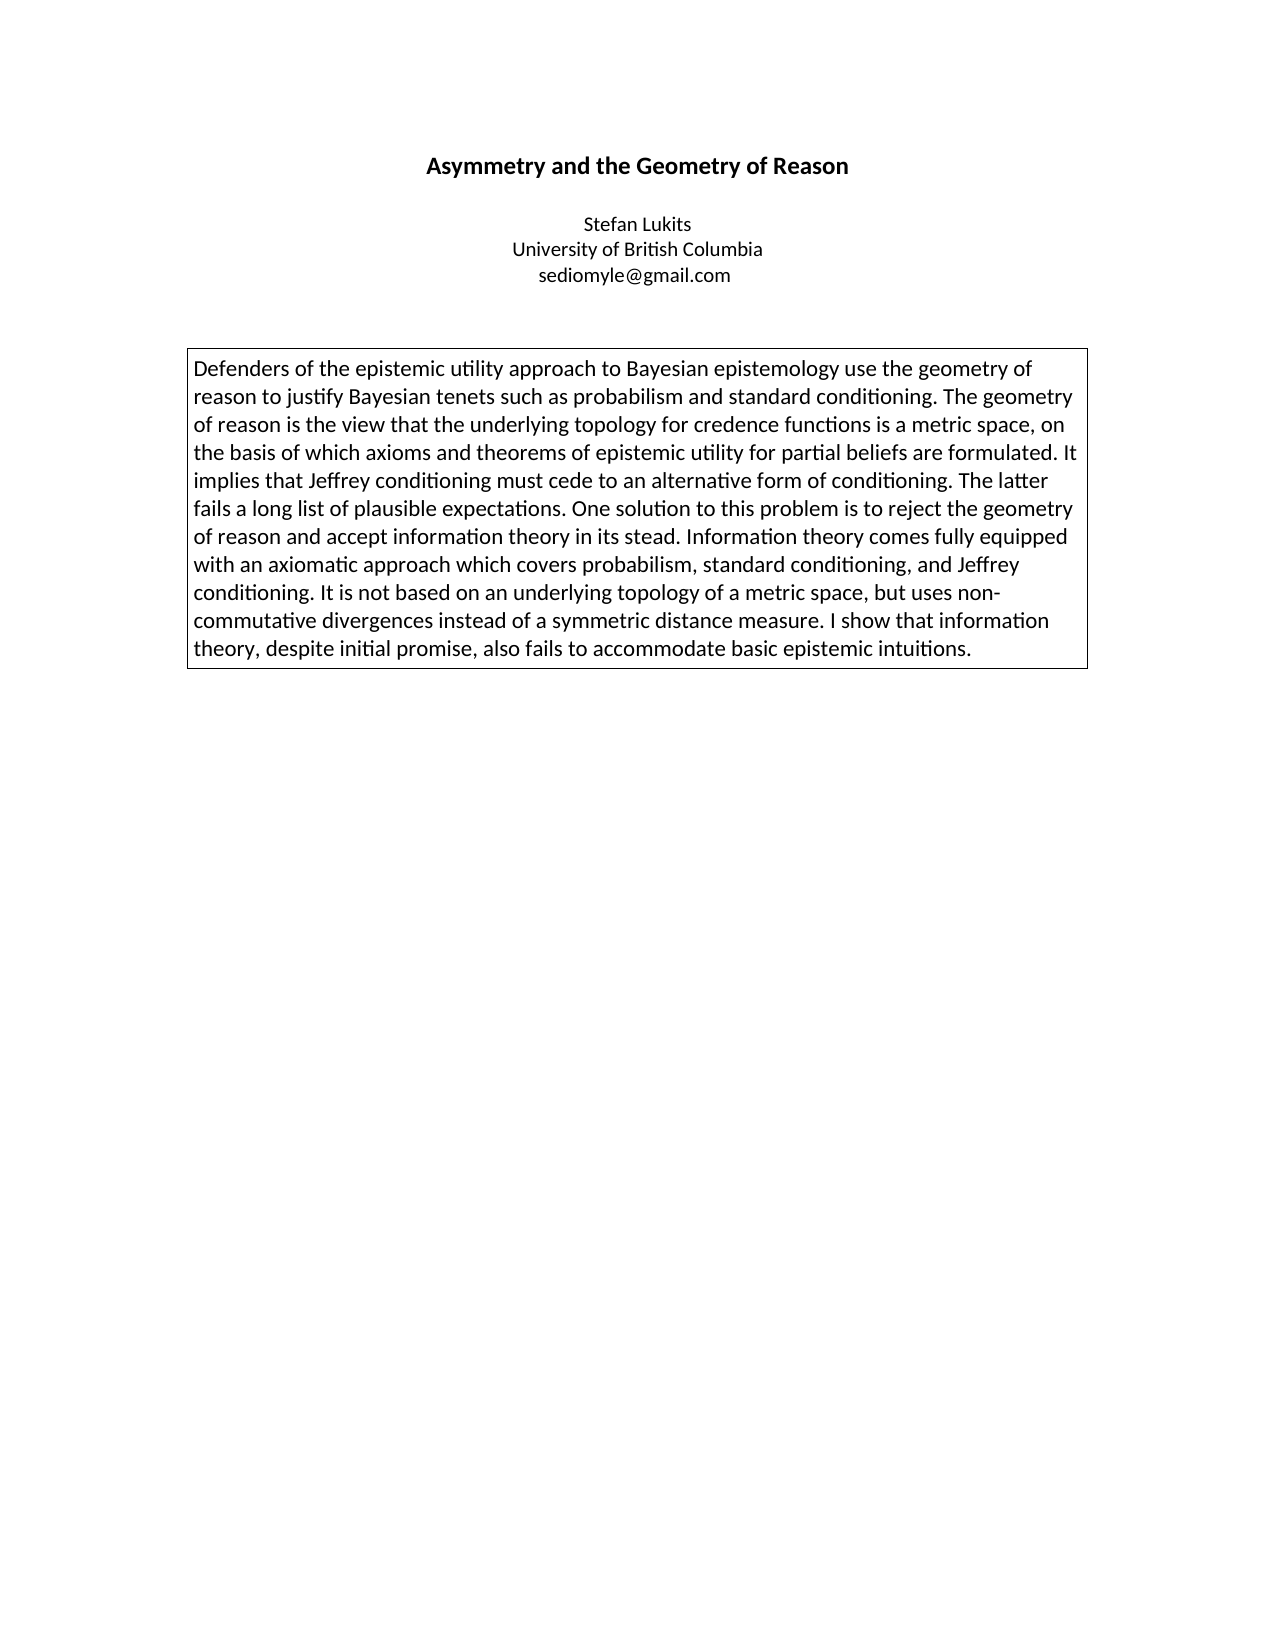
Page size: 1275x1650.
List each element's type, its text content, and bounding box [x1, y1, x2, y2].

text sediomyle@gmail.com [187, 262, 1087, 287]
text University of British Columbia [187, 236, 1087, 262]
table_header Defenders of the epistemic utility approach to Bayesian epistemology use the geometry of reason to justify Bayesian tenets such as probabilism and standard conditioning. The geometry of reason is the view that the underlying topology for credence functions is a metric space, on the basis of which axioms and theorems of epistemic utility for partial beliefs are formulated. It implies that Jeffrey conditioning must cede to an alternative form of conditioning. The latter fails a long list of plausible expectations. One solution to this problem is to reject the geometry of reason and accept information theory in its stead. Information theory comes fully equipped with an axiomatic approach which covers probabilism, standard conditioning, and Jeffrey conditioning. It is not based on an underlying topology of a metric space, but uses non-commutative divergences instead of a symmetric distance measure. I show that information theory, despite initial promise, also fails to accommodate basic epistemic intuitions. [188, 349, 1087, 668]
text Asymmetry and the Geometry of Reason [187, 150, 1087, 181]
text Stefan Lukits [187, 211, 1087, 236]
